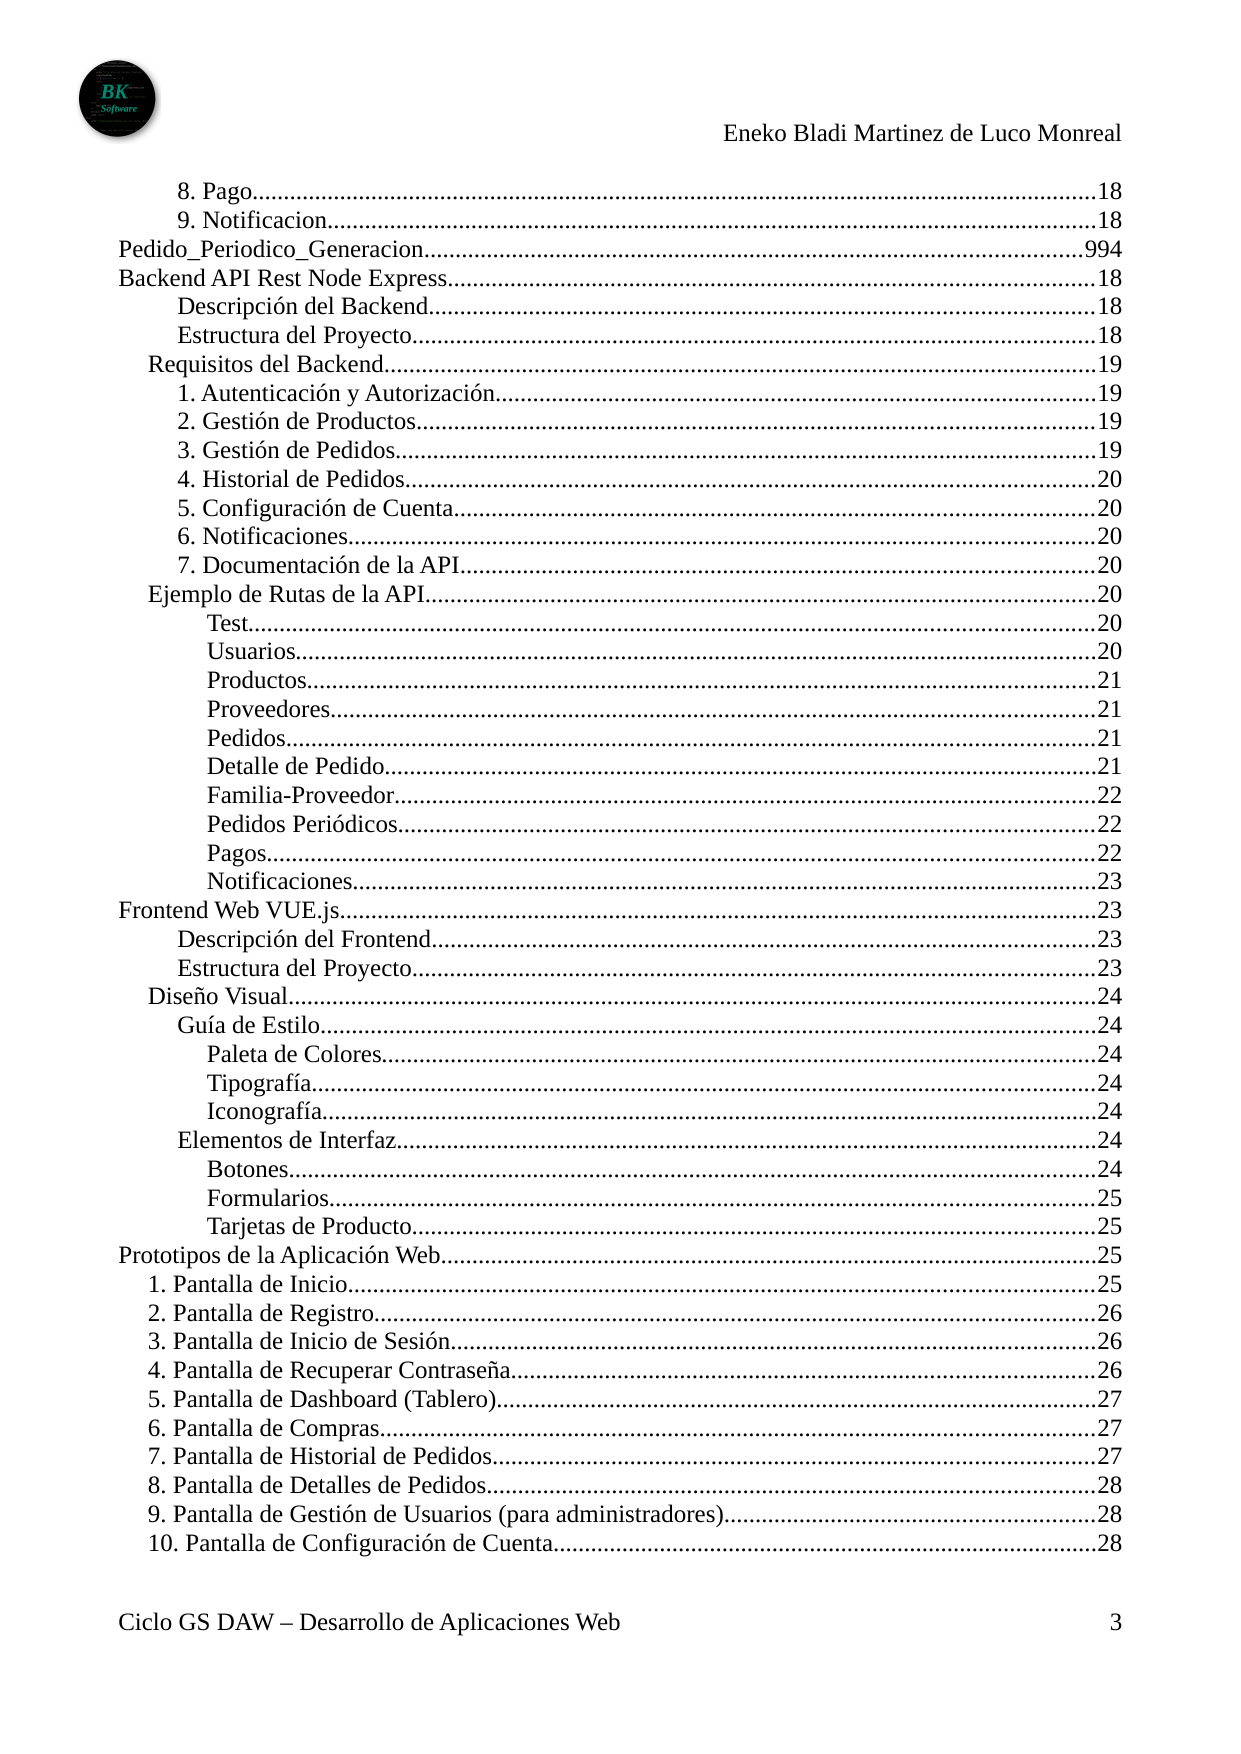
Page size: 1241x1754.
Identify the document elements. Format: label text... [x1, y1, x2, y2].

text 2. Pantalla de Registro 26 [148, 1298, 1122, 1326]
text Prototipos de la Aplicación Web 25 [118, 1240, 1122, 1269]
text Frontend Web VUE.js 23 [118, 895, 1122, 924]
text Tarjetas de Producto 25 [207, 1211, 1122, 1240]
text Pedido_Periodico_Generacion 994 [118, 234, 1122, 263]
text Detalle de Pedido 21 [207, 751, 1122, 780]
text Pagos 22 [207, 838, 1122, 866]
text Formularios 25 [207, 1183, 1122, 1211]
text Productos 21 [207, 665, 1122, 694]
text Guía de Estilo 24 [177, 1010, 1122, 1039]
text Descripción del Frontend 23 [177, 924, 1122, 953]
text Backend API Rest Node Express 18 [118, 263, 1122, 291]
text 3. Pantalla de Inicio de Sesión 26 [148, 1326, 1122, 1355]
text 10. Pantalla de Configuración de Cuenta 28 [148, 1528, 1122, 1556]
text 9. Notificacion 18 [177, 205, 1122, 234]
text Requisitos del Backend 19 [148, 349, 1122, 378]
text Usuarios 20 [207, 636, 1122, 665]
text 4. Pantalla de Recuperar Contraseña 26 [148, 1355, 1122, 1384]
text 9. Pantalla de Gestión de Usuarios (para administradores) 28 [148, 1499, 1122, 1528]
text Diseño Visual 24 [148, 981, 1122, 1010]
text Pedidos 21 [207, 723, 1122, 751]
text Familia-Proveedor 22 [207, 780, 1122, 809]
text Botones 24 [207, 1154, 1122, 1183]
text Estructura del Proyecto 23 [177, 953, 1122, 981]
text Estructura del Proyecto 18 [177, 320, 1122, 349]
text 3. Gestión de Pedidos 19 [177, 435, 1122, 464]
text 8. Pantalla de Detalles de Pedidos 28 [148, 1470, 1122, 1499]
text Proveedores 21 [207, 694, 1122, 723]
text 5. Pantalla de Dashboard (Tablero) 27 [148, 1384, 1122, 1413]
text Pedidos Periódicos 22 [207, 809, 1122, 838]
text 4. Historial de Pedidos 20 [177, 464, 1122, 493]
text 2. Gestión de Productos 19 [177, 406, 1122, 435]
text 8. Pago 18 [177, 176, 1122, 205]
text Tipografía 24 [207, 1068, 1122, 1096]
text Ejemplo de Rutas de la API 20 [148, 579, 1122, 608]
text 1. Pantalla de Inicio 25 [148, 1269, 1122, 1298]
text 7. Documentación de la API 20 [177, 550, 1122, 579]
text 1. Autenticación y Autorización 19 [177, 378, 1122, 406]
text Elementos de Interfaz 24 [177, 1125, 1122, 1154]
text 5. Configuración de Cuenta 20 [177, 493, 1122, 521]
text Iconografía 24 [207, 1096, 1122, 1125]
text Notificaciones 23 [207, 866, 1122, 895]
text 6. Pantalla de Compras 27 [148, 1413, 1122, 1441]
text Test 20 [207, 608, 1122, 636]
text Paleta de Colores 24 [207, 1039, 1122, 1068]
text 6. Notificaciones 20 [177, 521, 1122, 550]
text Descripción del Backend 18 [177, 291, 1122, 320]
picture [76, 58, 162, 144]
text 7. Pantalla de Historial de Pedidos 27 [148, 1441, 1122, 1470]
